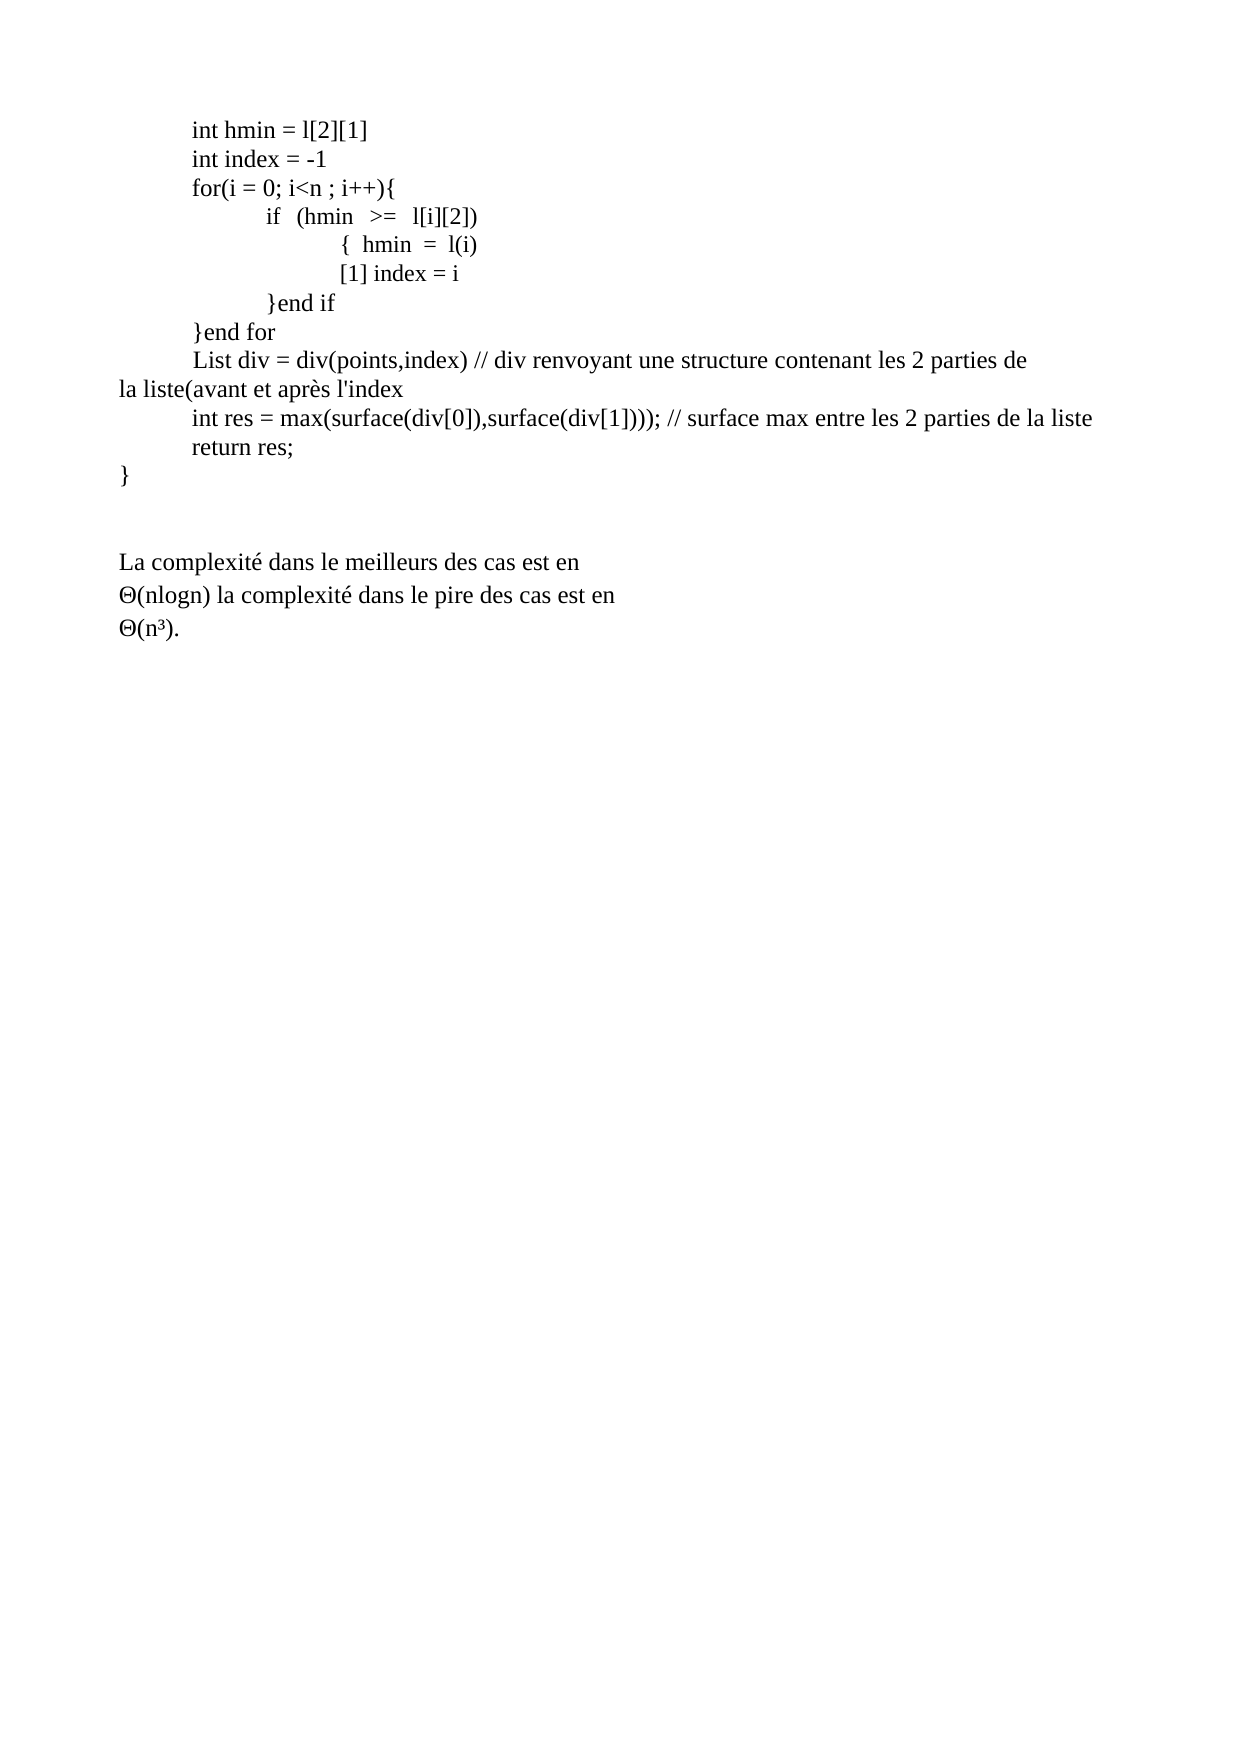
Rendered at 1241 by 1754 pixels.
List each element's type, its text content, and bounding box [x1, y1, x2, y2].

text int hmin = l[2][1] int index = -1 [192, 115, 369, 173]
text int res = max(surface(div[0]),surface(div[1]))); // surface max entre les 2 parties de la liste return res; [192, 403, 1101, 460]
text }end if }end for [192, 288, 336, 345]
text La complexité dans le meilleurs des cas est en Θ(nlogn) la complexité dans le pire des cas est en Θ(n³). [119, 547, 671, 642]
text for(i = 0; i<n ; i++){ [192, 173, 1101, 202]
text List div = div(points,index) // div renvoyant une structure contenant les 2 parties de la liste(avant et après l'index [119, 345, 1051, 403]
text if (hmin >= l[i][2]){ hmin = l(i)[1] index = i [266, 202, 478, 287]
text } [119, 460, 1101, 489]
